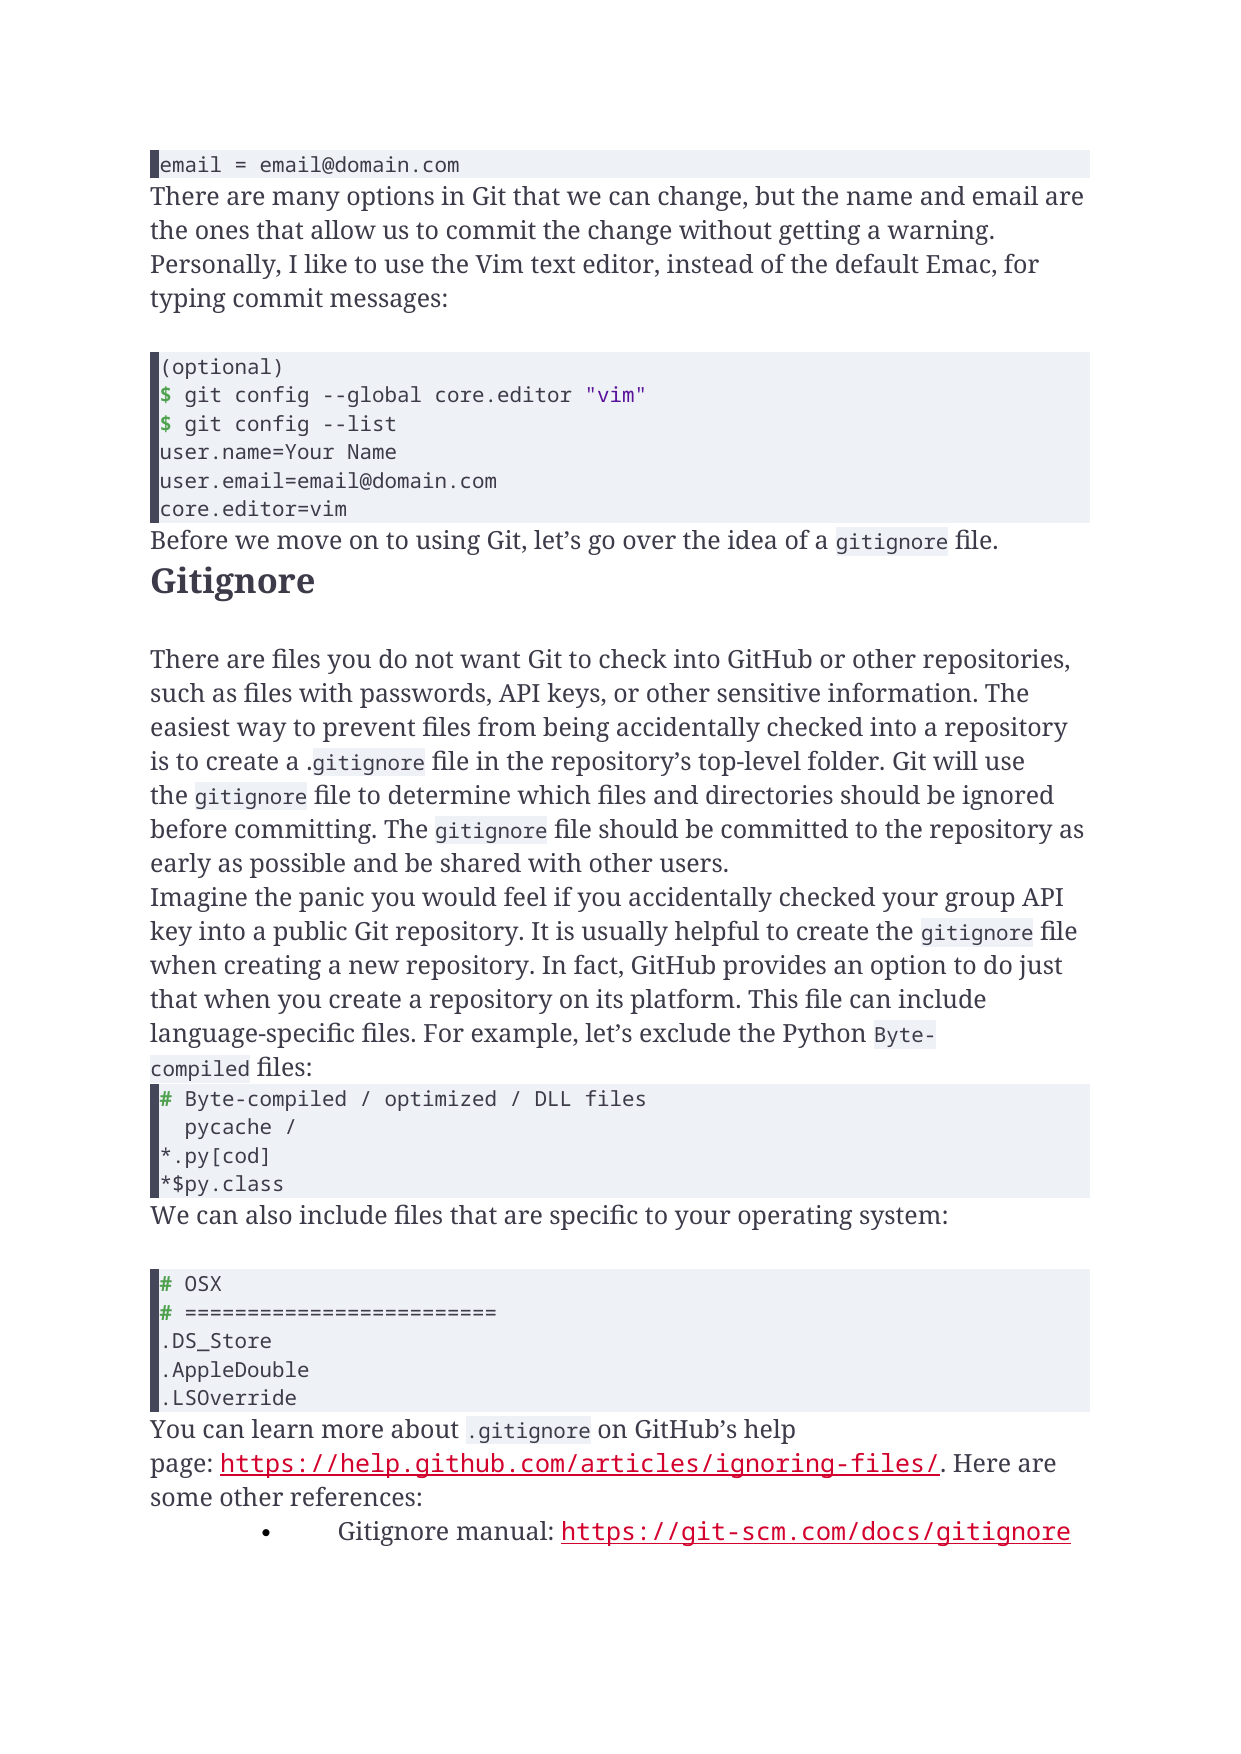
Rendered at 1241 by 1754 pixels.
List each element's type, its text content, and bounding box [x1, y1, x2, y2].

text Before we move on to using Git, let’s go over the idea of a gitignore file. [150, 523, 1090, 557]
text .LSOverride [159, 1383, 1090, 1412]
text core.editor=vim [159, 494, 1090, 523]
text (optional) [159, 352, 1090, 381]
text pycache / [159, 1112, 1090, 1141]
text There are files you do not want Git to check into GitHub or other repositories, such as files with passwords, API keys, or other sensitive information. The easiest way to prevent files from being accidentally checked into a repository is to create a .gitignore file in the repository’s top-level folder. Git will use the gitignore file to determine which files and directories should be ignored before committing. The gitignore file should be committed to the repository as early as possible and be shared with other users. [150, 641, 1090, 880]
subtitle Gitignore [150, 557, 1090, 604]
text user.email=email@domain.com [159, 466, 1090, 494]
text .AppleDouble [159, 1355, 1090, 1383]
text # ========================= [159, 1298, 1090, 1326]
text .DS_Store [159, 1326, 1090, 1355]
text There are many options in Git that we can change, but the name and email are the ones that allow us to commit the change without getting a warning. Personally, I like to use the Vim text editor, instead of the default Emac, for typing commit messages: [150, 178, 1090, 315]
text You can learn more about .gitignore on GitHub’s help page: https://help.github.com/articles/ignoring-files/. Here are some other references: [150, 1412, 1090, 1514]
text # OSX [159, 1269, 1090, 1298]
text $ git config --global core.editor "vim" [159, 381, 1090, 409]
text # Byte-compiled / optimized / DLL files [159, 1084, 1090, 1112]
text We can also include files that are specific to your operating system: [150, 1198, 1090, 1232]
text user.name=Your Name [159, 437, 1090, 466]
text email = email@domain.com [159, 150, 1090, 178]
text Imagine the panic you would feel if you accidentally checked your group API key into a public Git repository. It is usually helpful to create the gitignore file when creating a new repository. In fact, GitHub provides an option to do just that when you create a repository on its platform. This file can include language-specific files. For example, let’s exclude the Python Byte-compiled files: [150, 880, 1090, 1084]
text *.py[cod] [159, 1141, 1090, 1169]
text $ git config --list [159, 409, 1090, 437]
list Gitignore manual: https://git-scm.com/docs/gitignore [262, 1514, 1090, 1548]
text *$py.class [159, 1169, 1090, 1198]
